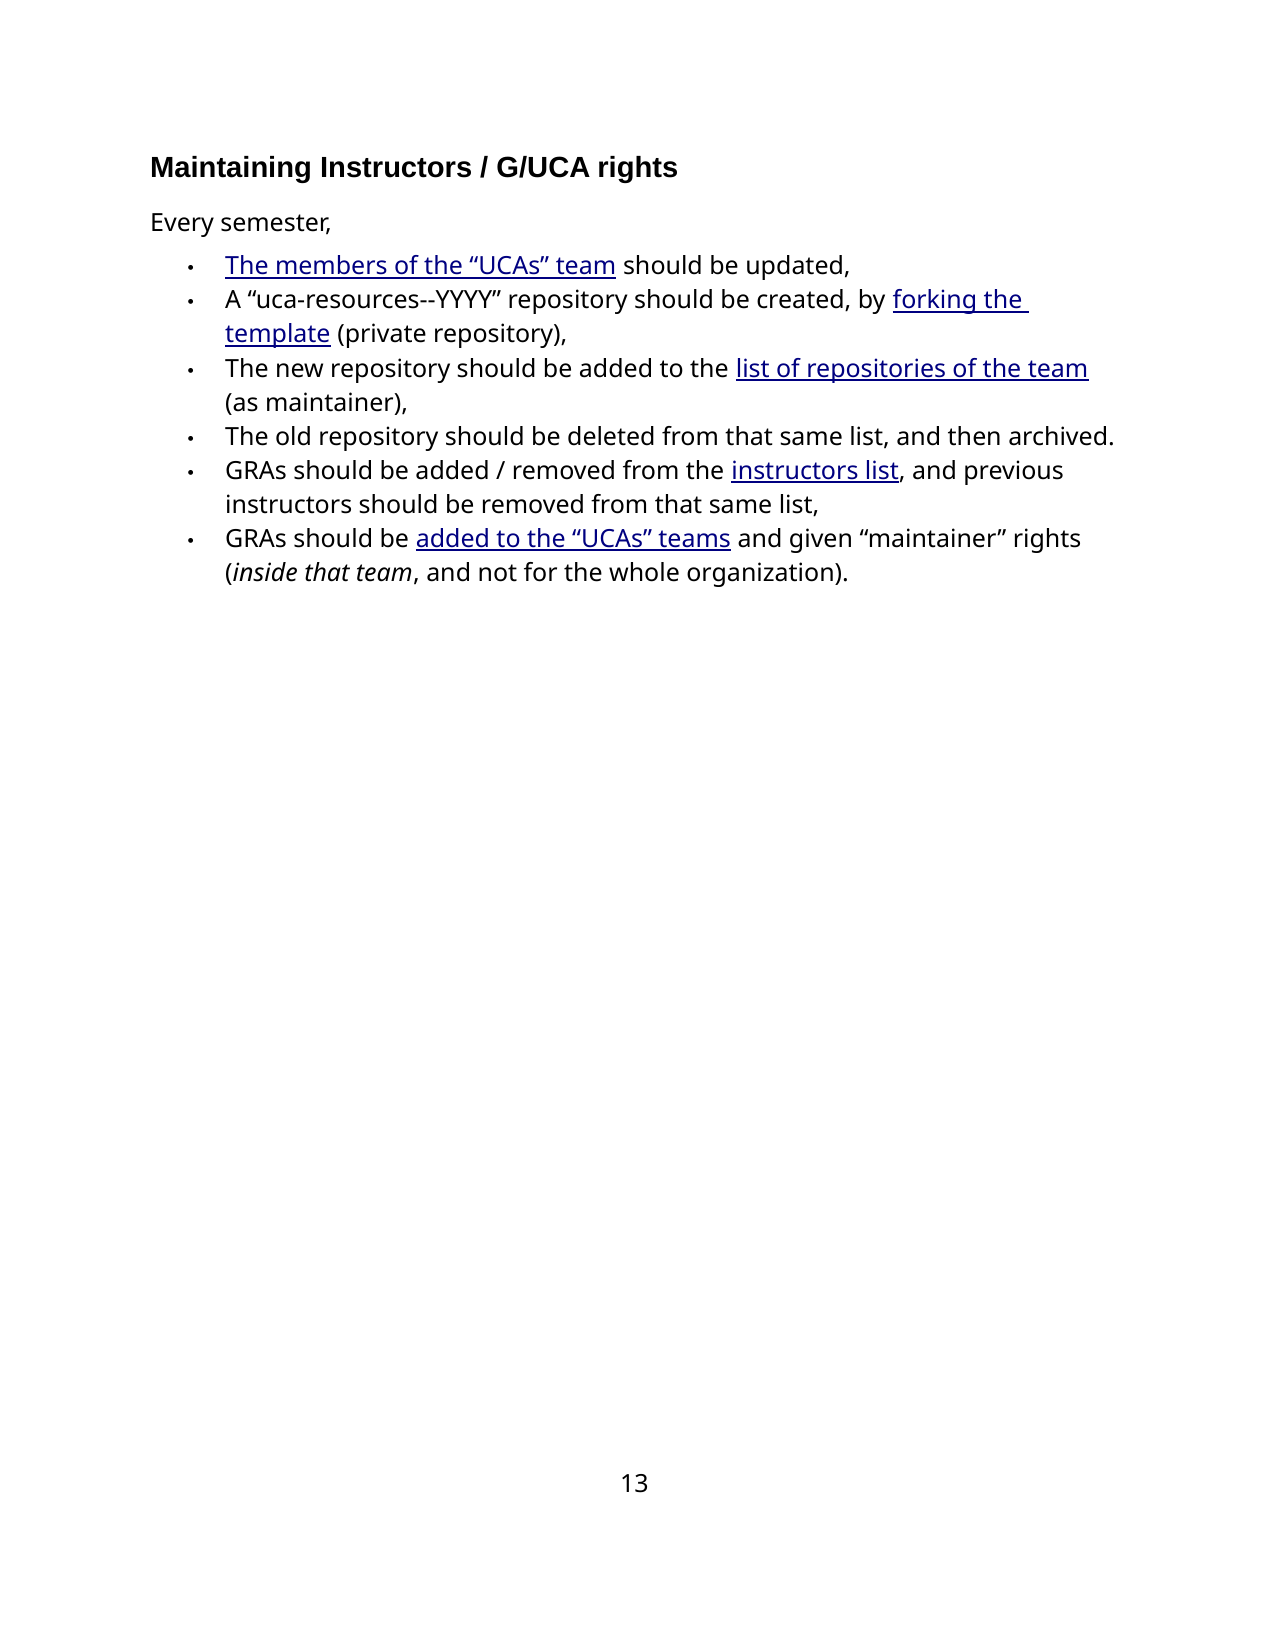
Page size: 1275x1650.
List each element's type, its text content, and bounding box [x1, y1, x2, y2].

text Every semester, [150, 205, 1125, 239]
list The new repository should be added to the list of repositories of the team (as maintainer), [187, 350, 1125, 418]
list GRAs should be added / removed from the instructors list, and previous instructors should be removed from that same list, [187, 452, 1125, 521]
list The members of the “UCAs” team should be updated, [187, 248, 1125, 282]
subtitle Maintaining Instructors / G/UCA rights [150, 150, 1125, 183]
list The old repository should be deleted from that same list, and then archived. [187, 418, 1125, 452]
list GRAs should be added to the “UCAs” teams and given “maintainer” rights (inside that team, and not for the whole organization). [187, 521, 1125, 589]
list A “uca-resources--YYYY” repository should be created, by forking the template (private repository), [187, 282, 1125, 350]
